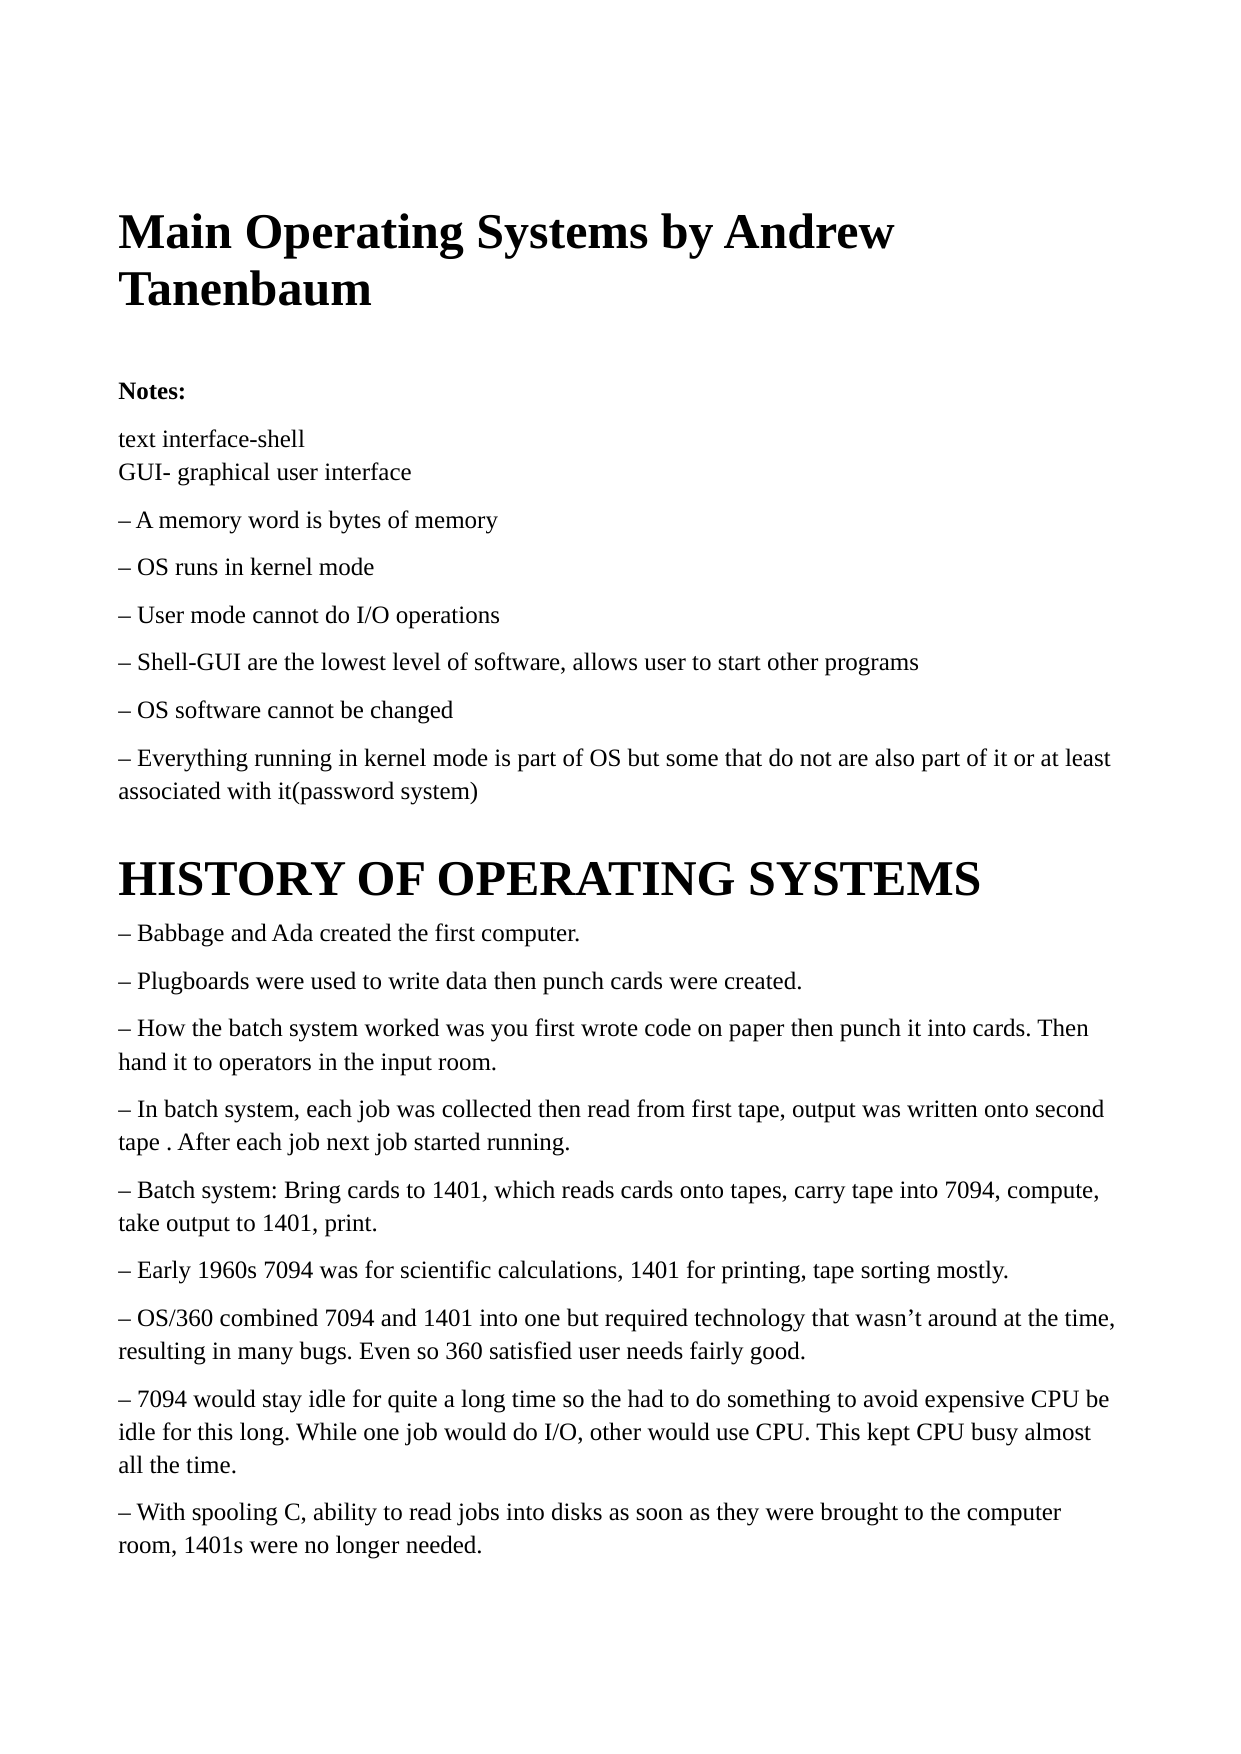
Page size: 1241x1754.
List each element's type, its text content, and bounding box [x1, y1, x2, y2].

text – Early 1960s 7094 was for scientific calculations, 1401 for printing, tape sorting mostly. [118, 1255, 1122, 1284]
text – Babbage and Ada created the first computer. [118, 918, 1122, 947]
text text interface-shell GUI- graphical user interface [118, 424, 1122, 486]
text – Shell-GUI are the lowest level of software, allows user to start other programs [118, 647, 1122, 676]
text – OS/360 combined 7094 and 1401 into one but required technology that wasn’t around at the time, resulting in many bugs. Even so 360 satisfied user needs fairly good. [118, 1303, 1122, 1365]
text – A memory word is bytes of memory [118, 505, 1122, 533]
text – Everything running in kernel mode is part of OS but some that do not are also part of it or at least associated with it(password system) [118, 743, 1122, 804]
text – User mode cannot do I/O operations [118, 600, 1122, 629]
text – OS software cannot be changed [118, 695, 1122, 724]
subtitle HISTORY OF OPERATING SYSTEMS [118, 848, 1122, 906]
subtitle Main Operating Systems by Andrew Tanenbaum [118, 201, 1122, 316]
text – In batch system, each job was collected then read from first tape, output was written onto second tape . After each job next job started running. [118, 1094, 1122, 1156]
text – OS runs in kernel mode [118, 552, 1122, 581]
text – How the batch system worked was you first wrote code on paper then punch it into cards. Then hand it to operators in the input room. [118, 1013, 1122, 1075]
text Notes: [118, 376, 1122, 405]
text – With spooling C, ability to read jobs into disks as soon as they were brought to the computer room, 1401s were no longer needed. [118, 1497, 1122, 1559]
text – 7094 would stay idle for quite a long time so the had to do something to avoid expensive CPU be idle for this long. While one job would do I/O, other would use CPU. This kept CPU busy almost all the time. [118, 1384, 1122, 1478]
text – Plugboards were used to write data then punch cards were created. [118, 966, 1122, 995]
text – Batch system: Bring cards to 1401, which reads cards onto tapes, carry tape into 7094, compute, take output to 1401, print. [118, 1175, 1122, 1237]
